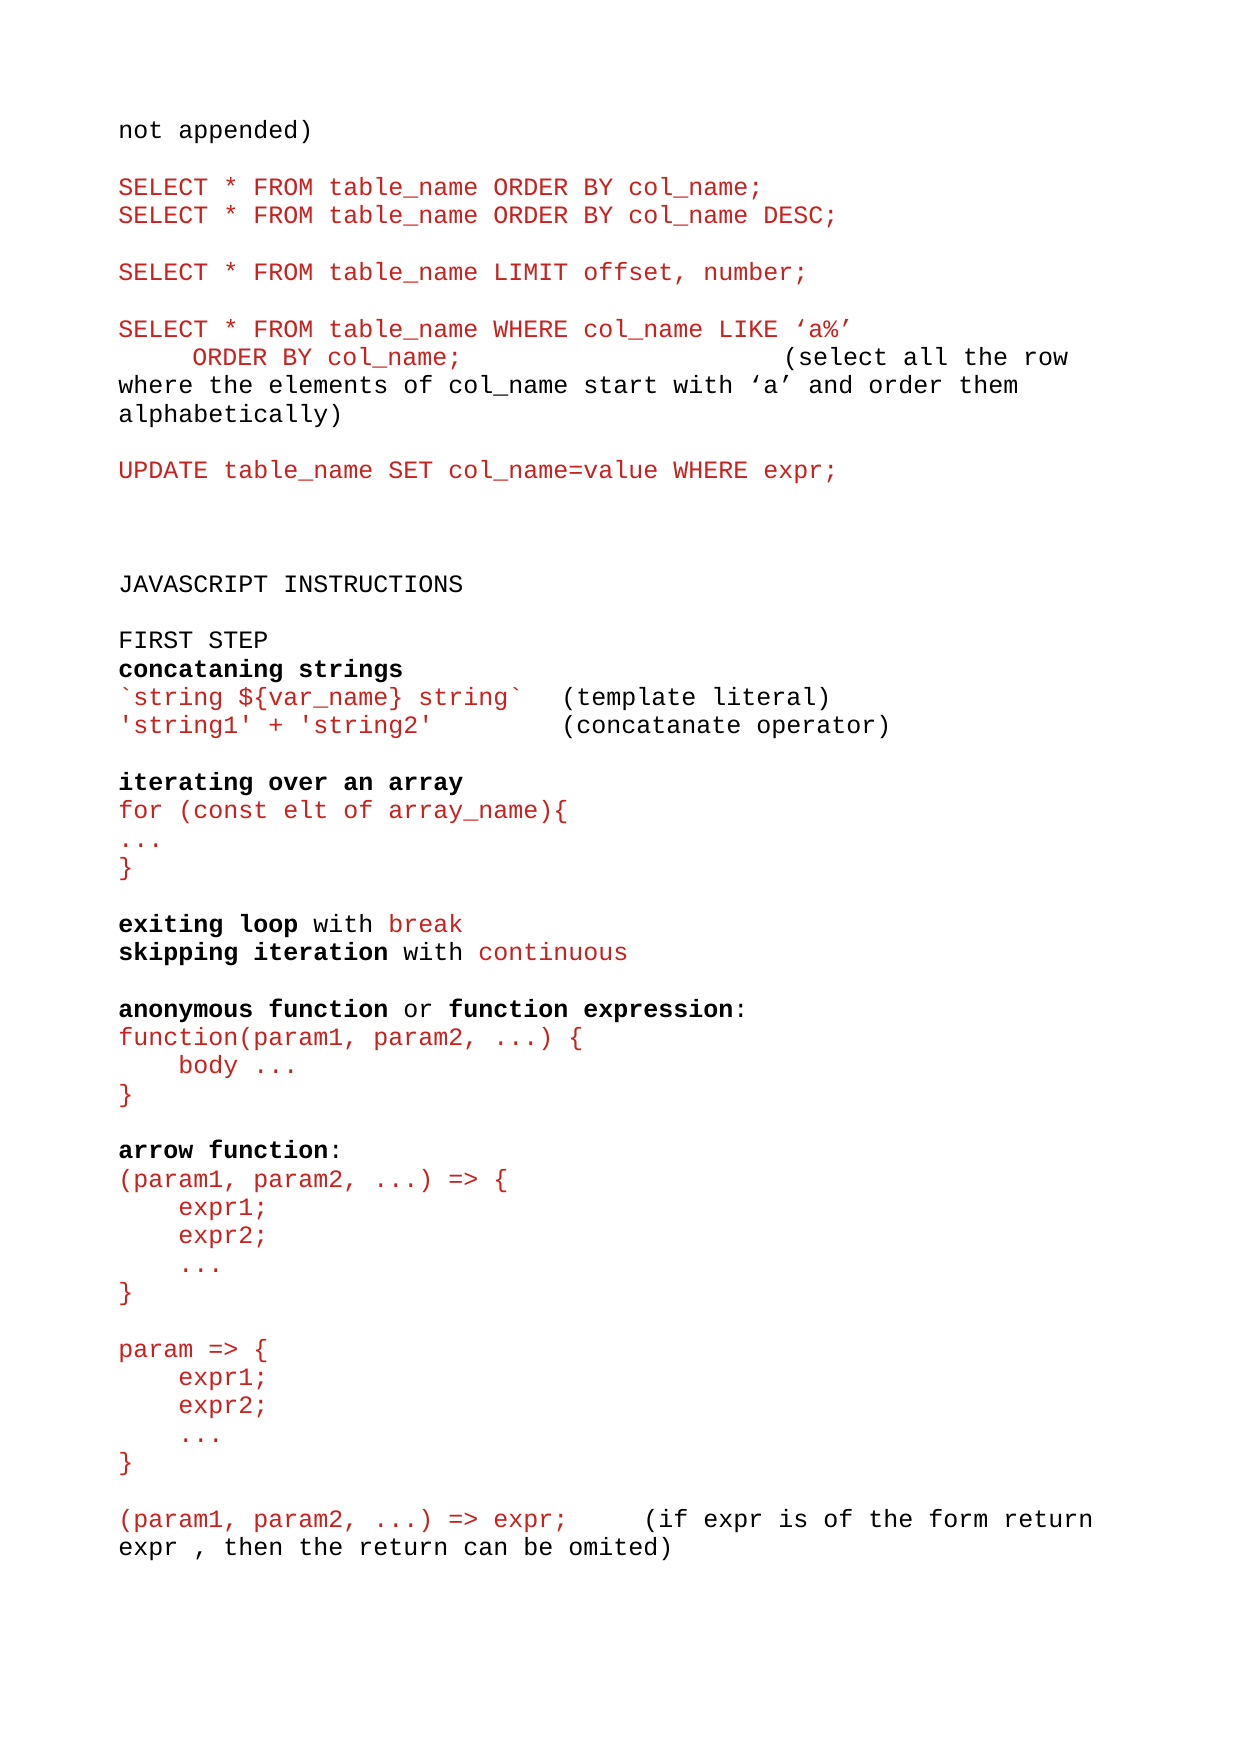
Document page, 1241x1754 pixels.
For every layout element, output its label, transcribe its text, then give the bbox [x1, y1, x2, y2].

text SELECT * FROM table_name LIMIT offset, number; [118, 260, 1122, 288]
text JAVASCRIPT INSTRUCTIONS [118, 571, 1122, 600]
text } [118, 855, 1122, 883]
text (param1, param2, ...) => { [118, 1166, 1122, 1195]
text expr1; [118, 1365, 1122, 1393]
text SELECT * FROM table_name ORDER BY col_name DESC; [118, 203, 1122, 231]
text skipping iteration with continuous [118, 940, 1122, 968]
text UPDATE table_name SET col_name=value WHERE expr; [118, 458, 1122, 486]
text 'string1' + 'string2' (concatanate operator) [118, 713, 1122, 741]
text concataning strings [118, 656, 1122, 685]
text param => { [118, 1336, 1122, 1365]
text (param1, param2, ...) => expr; (if expr is of the form return expr , then the return can be omited) [118, 1506, 1122, 1563]
text expr2; [118, 1393, 1122, 1421]
text expr1; [118, 1195, 1122, 1223]
text ORDER BY col_name; (select all the row where the elements of col_name start with ‘a’ and order them alphabetically) [118, 345, 1122, 430]
text for (const elt of array_name){ [118, 798, 1122, 826]
text function(param1, param2, ...) { [118, 1025, 1122, 1053]
text body ... [118, 1053, 1122, 1081]
text SELECT * FROM table_name ORDER BY col_name; [118, 175, 1122, 203]
text iterating over an array [118, 770, 1122, 798]
text } [118, 1081, 1122, 1110]
text ... [118, 1421, 1122, 1450]
text } [118, 1280, 1122, 1308]
text ... [118, 826, 1122, 855]
text ... [118, 1251, 1122, 1280]
text anonymous function or function expression: [118, 996, 1122, 1025]
text SELECT * FROM table_name WHERE col_name LIKE ‘a%’ [118, 316, 1122, 345]
text expr2; [118, 1223, 1122, 1251]
text exiting loop with break [118, 911, 1122, 940]
text arrow function: [118, 1138, 1122, 1166]
text FIRST STEP [118, 628, 1122, 656]
text `string ${var_name} string` (template literal) [118, 685, 1122, 713]
text not appended) [118, 118, 1122, 146]
text } [118, 1450, 1122, 1478]
